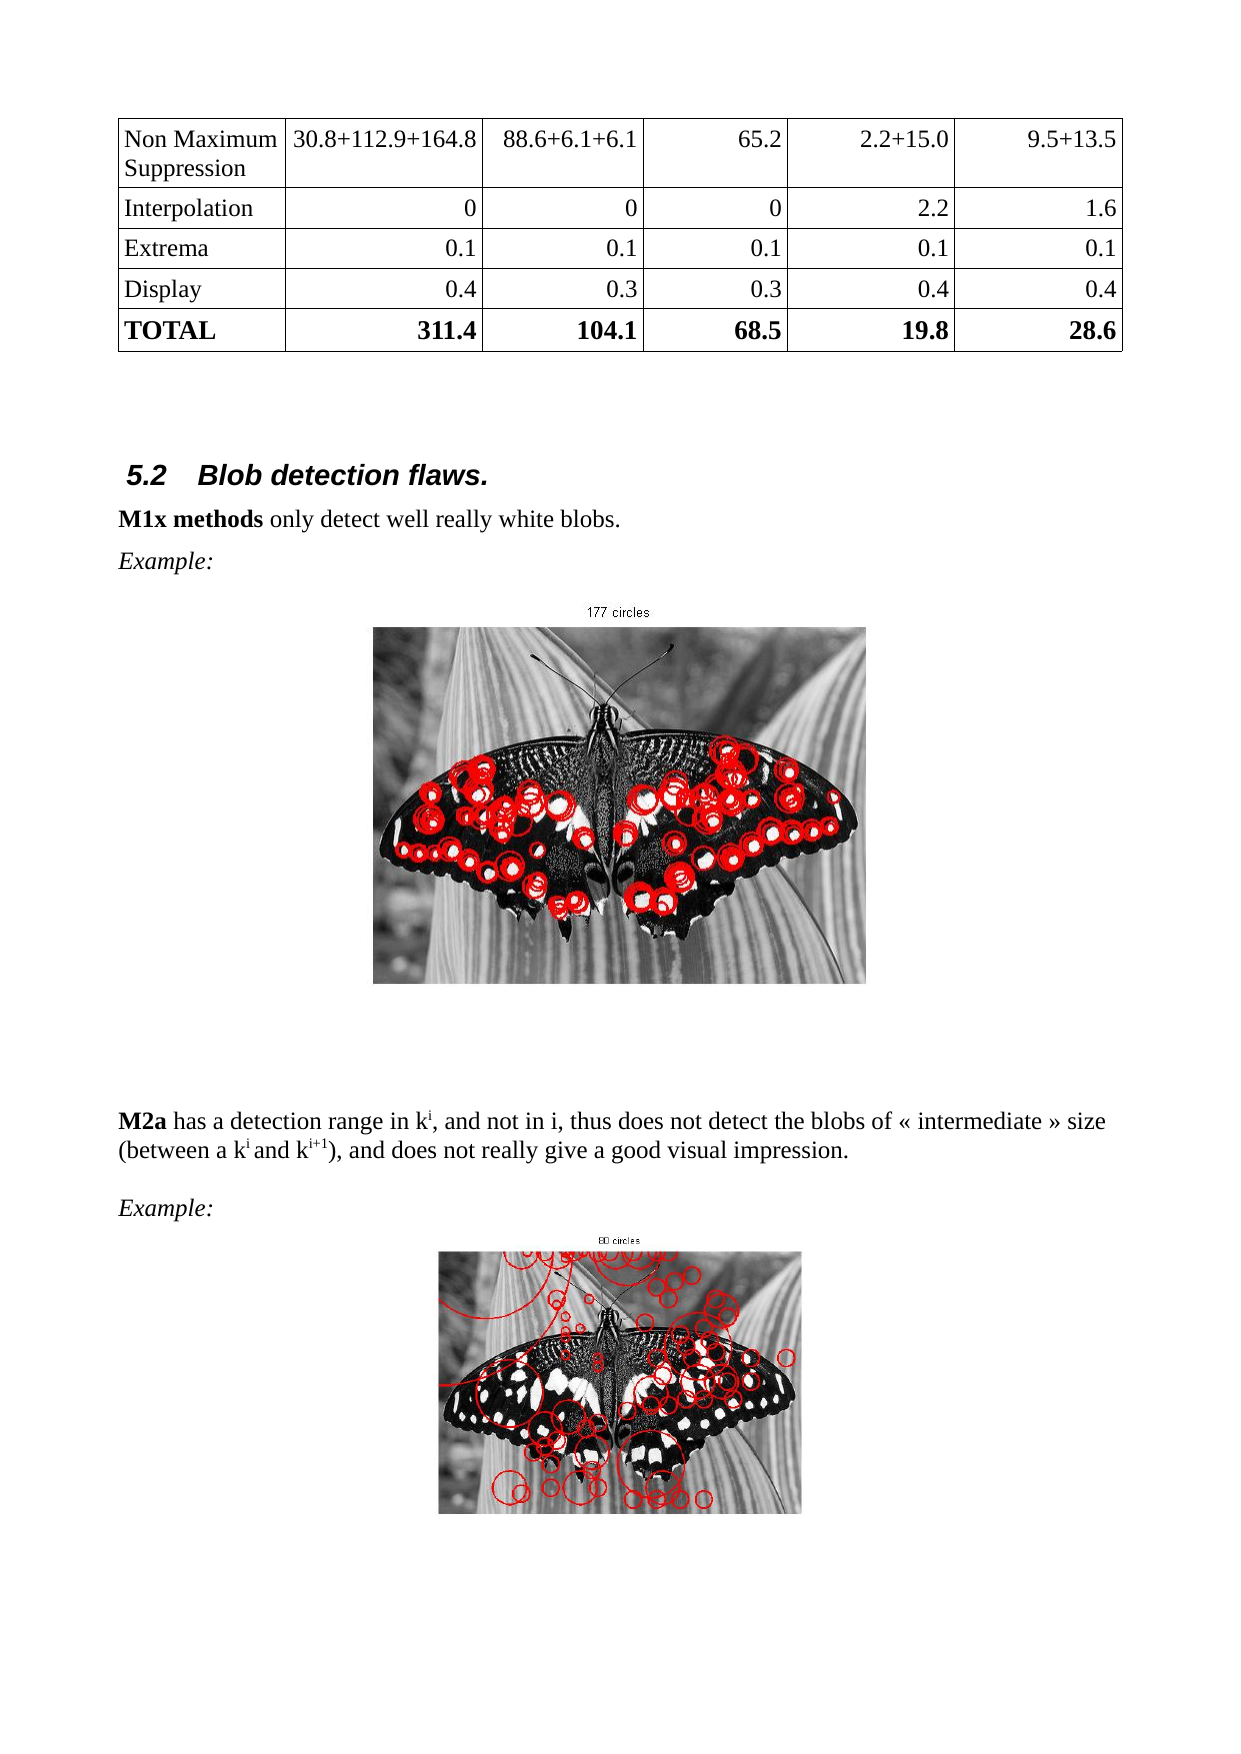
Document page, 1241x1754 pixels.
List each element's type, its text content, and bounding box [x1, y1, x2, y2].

table_cell 104.1 [483, 309, 643, 351]
table_cell 0.1 [644, 229, 787, 268]
table_cell 0.3 [483, 269, 643, 308]
table_cell 0.1 [286, 229, 482, 268]
table_cell 88.6+6.1+6.1 [483, 119, 643, 187]
text M1x methods only detect well really white blobs. [118, 504, 1122, 533]
table_cell 9.5+13.5 [955, 119, 1122, 187]
table_cell Extrema [119, 229, 285, 268]
text Example: [118, 1193, 1122, 1221]
table_cell 19.8 [788, 309, 954, 351]
subtitle Blob detection flaws. [118, 458, 1122, 492]
table_cell Interpolation [119, 188, 285, 227]
table_cell 0.1 [788, 229, 954, 268]
text M2a has a detection range in ki, and not in i, thus does not detect the blobs of « intermediate » size (between a ki and ki+1), and does not really give a good visual impression. [118, 1106, 1122, 1164]
table_cell 0.4 [286, 269, 482, 308]
table_cell TOTAL [119, 309, 285, 351]
table_cell 0 [483, 188, 643, 227]
picture [386, 1221, 854, 1543]
table_cell 65.2 [644, 119, 787, 187]
table_cell 0.4 [788, 269, 954, 308]
table_cell 0.4 [955, 269, 1122, 308]
table_cell 28.6 [955, 309, 1122, 351]
table_cell 68.5 [644, 309, 787, 351]
table_cell 2.2+15.0 [788, 119, 954, 187]
table_cell 311.4 [286, 309, 482, 351]
table_cell Display [119, 269, 285, 308]
picture [302, 587, 938, 1024]
table_cell 0.3 [644, 269, 787, 308]
table_cell 0 [644, 188, 787, 227]
table_cell 0 [286, 188, 482, 227]
text Example: [118, 546, 1122, 574]
table_cell Non Maximum Suppression [119, 119, 285, 187]
table_cell 1.6 [955, 188, 1122, 227]
table_cell 0.1 [483, 229, 643, 268]
table_cell 2.2 [788, 188, 954, 227]
table_cell 0.1 [955, 229, 1122, 268]
table_cell 30.8+112.9+164.8 [286, 119, 482, 187]
